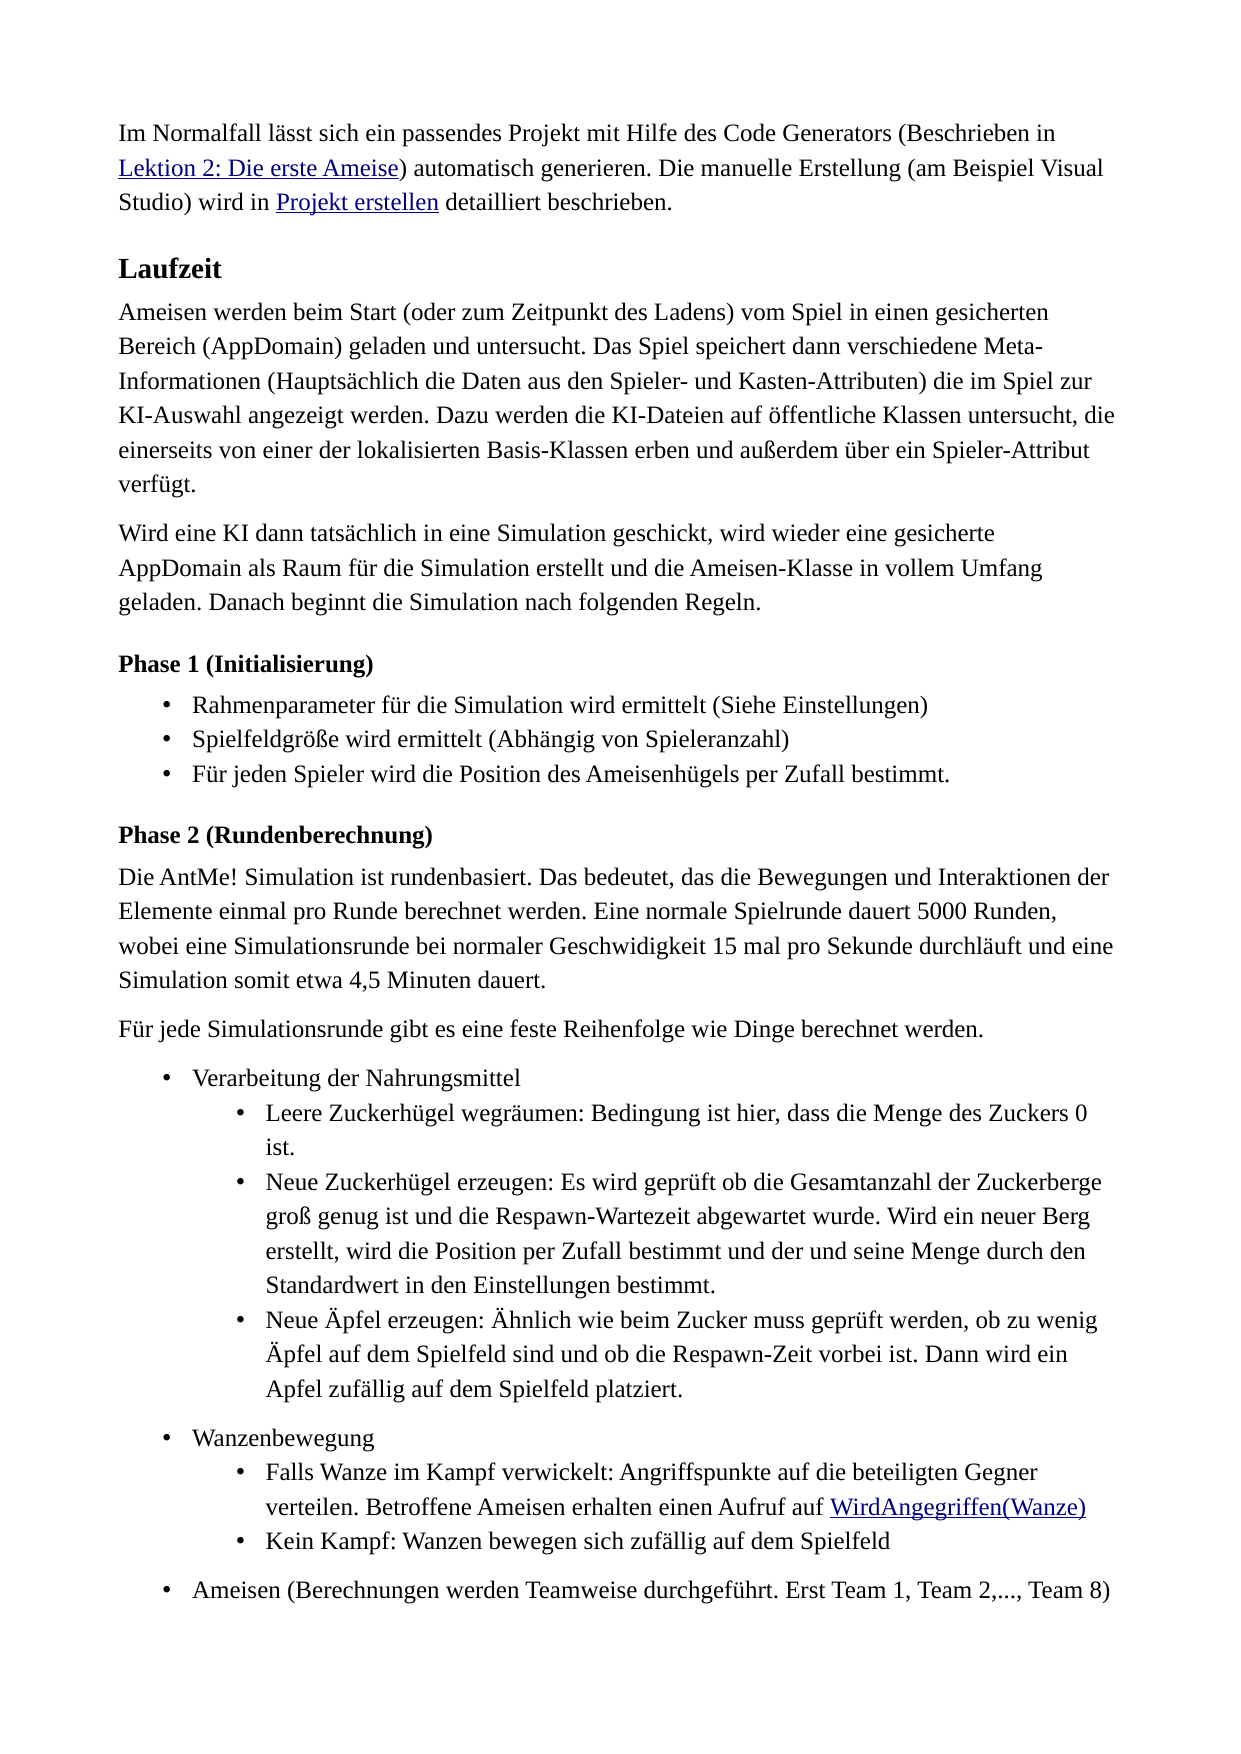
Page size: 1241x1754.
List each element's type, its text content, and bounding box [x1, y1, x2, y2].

list Falls Wanze im Kampf verwickelt: Angriffspunkte auf die beteiligten Gegner verteilen. Betroffene Ameisen erhalten einen Aufruf auf WirdAngegriffen(Wanze) [236, 1457, 1122, 1520]
text Im Normalfall lässt sich ein passendes Projekt mit Hilfe des Code Generators (Beschrieben in Lektion 2: Die erste Ameise) automatisch generieren. Die manuelle Erstellung (am Beispiel Visual Studio) wird in Projekt erstellen detailliert beschrieben. [118, 118, 1122, 216]
list Rahmenparameter für die Simulation wird ermittelt (Siehe Einstellungen) [162, 690, 1122, 719]
list Ameisen (Berechnungen werden Teamweise durchgeführt. Erst Team 1, Team 2,..., Team 8) [162, 1575, 1122, 1604]
list Spielfeldgröße wird ermittelt (Abhängig von Spieleranzahl) [162, 724, 1122, 753]
list Für jeden Spieler wird die Position des Ameisenhügels per Zufall bestimmt. [162, 759, 1122, 788]
text Für jede Simulationsrunde gibt es eine feste Reihenfolge wie Dinge berechnet werden. [118, 1014, 1122, 1043]
list Neue Zuckerhügel erzeugen: Es wird geprüft ob die Gesamtanzahl der Zuckerberge groß genug ist und die Respawn-Wartezeit abgewartet wurde. Wird ein neuer Berg erstellt, wird die Position per Zufall bestimmt und der und seine Menge durch den Standardwert in den Einstellungen bestimmt. [236, 1167, 1122, 1299]
subtitle Phase 2 (Rundenberechnung) [118, 821, 1122, 849]
list Verarbeitung der Nahrungsmittel [162, 1063, 1122, 1092]
list Kein Kampf: Wanzen bewegen sich zufällig auf dem Spielfeld [236, 1526, 1122, 1555]
text Die AntMe! Simulation ist rundenbasiert. Das bedeutet, das die Bewegungen und Interaktionen der Elemente einmal pro Runde berechnet werden. Eine normale Spielrunde dauert 5000 Runden, wobei eine Simulationsrunde bei normaler Geschwidigkeit 15 mal pro Sekunde durchläuft und eine Simulation somit etwa 4,5 Minuten dauert. [118, 862, 1122, 994]
subtitle Phase 1 (Initialisierung) [118, 649, 1122, 677]
text Wird eine KI dann tatsächlich in eine Simulation geschickt, wird wieder eine gesicherte AppDomain als Raum für die Simulation erstellt und die Ameisen-Klasse in vollem Umfang geladen. Danach beginnt die Simulation nach folgenden Regeln. [118, 518, 1122, 616]
list Neue Äpfel erzeugen: Ähnlich wie beim Zucker muss geprüft werden, ob zu wenig Äpfel auf dem Spielfeld sind und ob die Respawn-Zeit vorbei ist. Dann wird ein Apfel zufällig auf dem Spielfeld platziert. [236, 1305, 1122, 1402]
list Leere Zuckerhügel wegräumen: Bedingung ist hier, dass die Menge des Zuckers 0 ist. [236, 1098, 1122, 1161]
text Ameisen werden beim Start (oder zum Zeitpunkt des Ladens) vom Spiel in einen gesicherten Bereich (AppDomain) geladen und untersucht. Das Spiel speichert dann verschiedene Meta-Informationen (Hauptsächlich die Daten aus den Spieler- und Kasten-Attributen) die im Spiel zur KI-Auswahl angezeigt werden. Dazu werden die KI-Dateien auf öffentliche Klassen untersucht, die einerseits von einer der lokalisierten Basis-Klassen erben und außerdem über ein Spieler-Attribut verfügt. [118, 297, 1122, 498]
subtitle Laufzeit [118, 251, 1122, 284]
list Wanzenbewegung [162, 1423, 1122, 1451]
